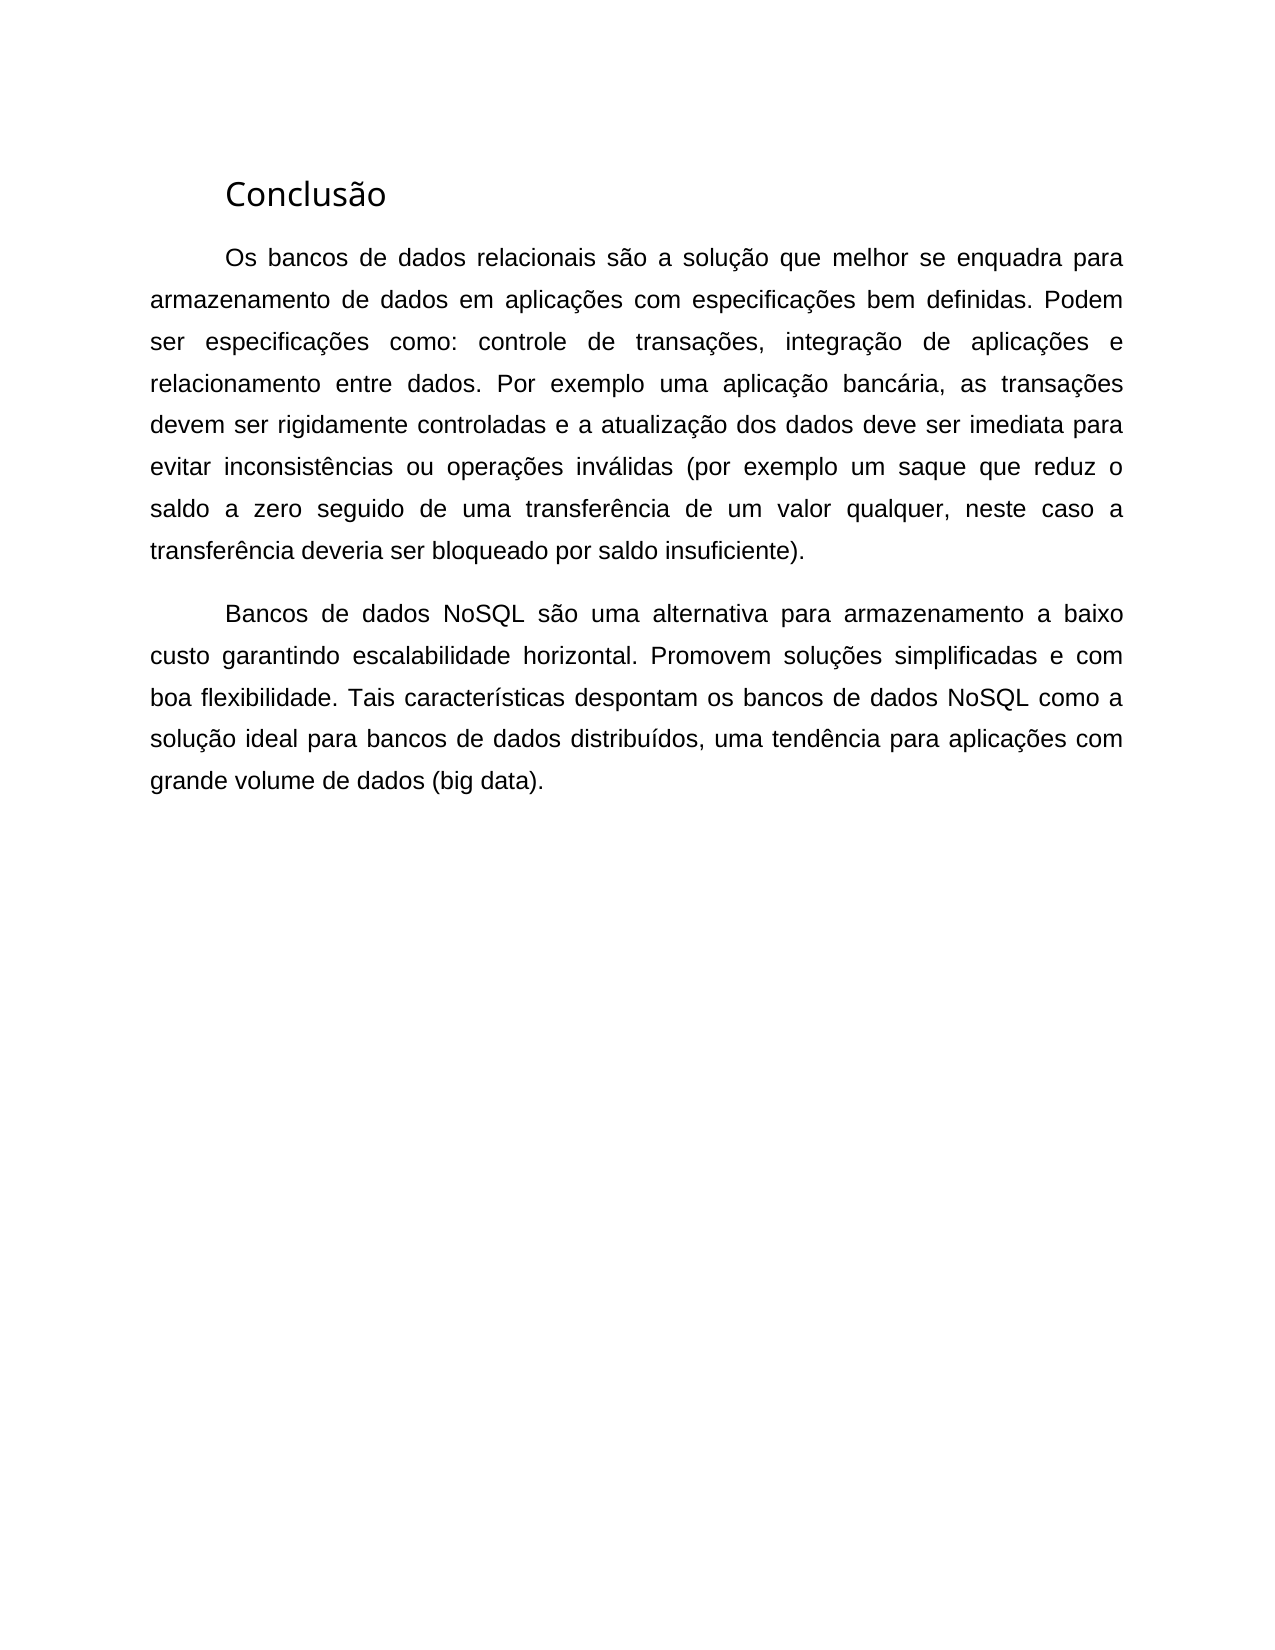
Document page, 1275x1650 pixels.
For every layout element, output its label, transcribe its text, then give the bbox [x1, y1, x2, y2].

subtitle Conclusão [150, 171, 1125, 216]
subtitle Os bancos de dados relacionais são a solução que melhor se enquadra para armazenamento de dados em aplicações com especificações bem definidas. Podem ser especificações como: controle de transações, integração de aplicações e relacionamento entre dados. Por exemplo uma aplicação bancária, as transações devem ser rigidamente controladas e a atualização dos dados deve ser imediata para evitar inconsistências ou operações inválidas (por exemplo um saque que reduz o saldo a zero seguido de uma transferência de um valor qualquer, neste caso a transferência deveria ser bloqueado por saldo insuficiente). [150, 244, 1125, 565]
subtitle Bancos de dados NoSQL são uma alternativa para armazenamento a baixo custo garantindo escalabilidade horizontal. Promovem soluções simplificadas e com boa flexibilidade. Tais características despontam os bancos de dados NoSQL como a solução ideal para bancos de dados distribuídos, uma tendência para aplicações com grande volume de dados (big data). [150, 600, 1125, 795]
